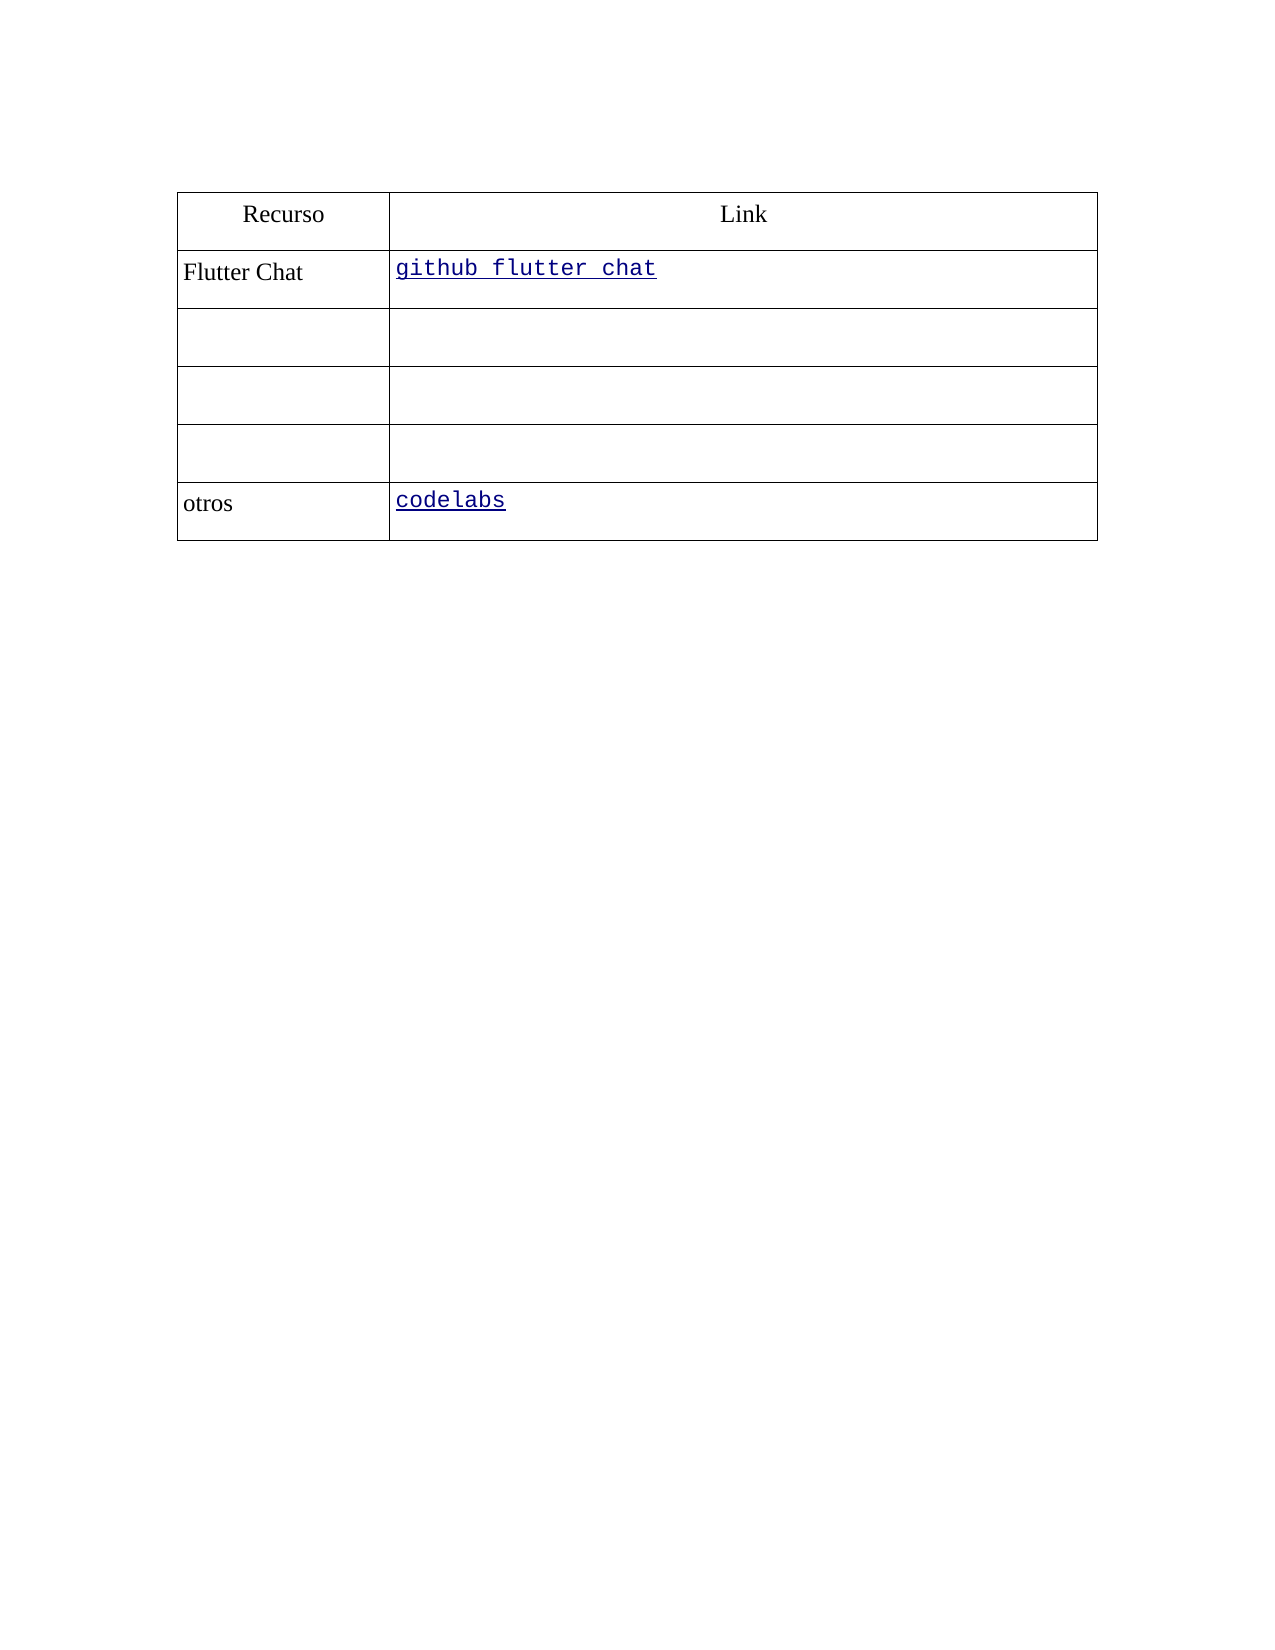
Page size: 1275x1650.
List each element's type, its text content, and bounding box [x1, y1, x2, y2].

table_cell Flutter Chat [178, 251, 389, 308]
table_header Recurso [178, 193, 389, 250]
table_cell [178, 309, 389, 366]
table_cell [390, 309, 1097, 366]
table_cell [390, 367, 1097, 424]
table_cell otros [178, 483, 389, 539]
table_header Link [390, 193, 1097, 250]
table_cell [178, 425, 389, 482]
table_cell [390, 425, 1097, 482]
table_cell github flutter chat [390, 251, 1097, 308]
table_cell [178, 367, 389, 424]
table_cell codelabs [390, 483, 1097, 539]
